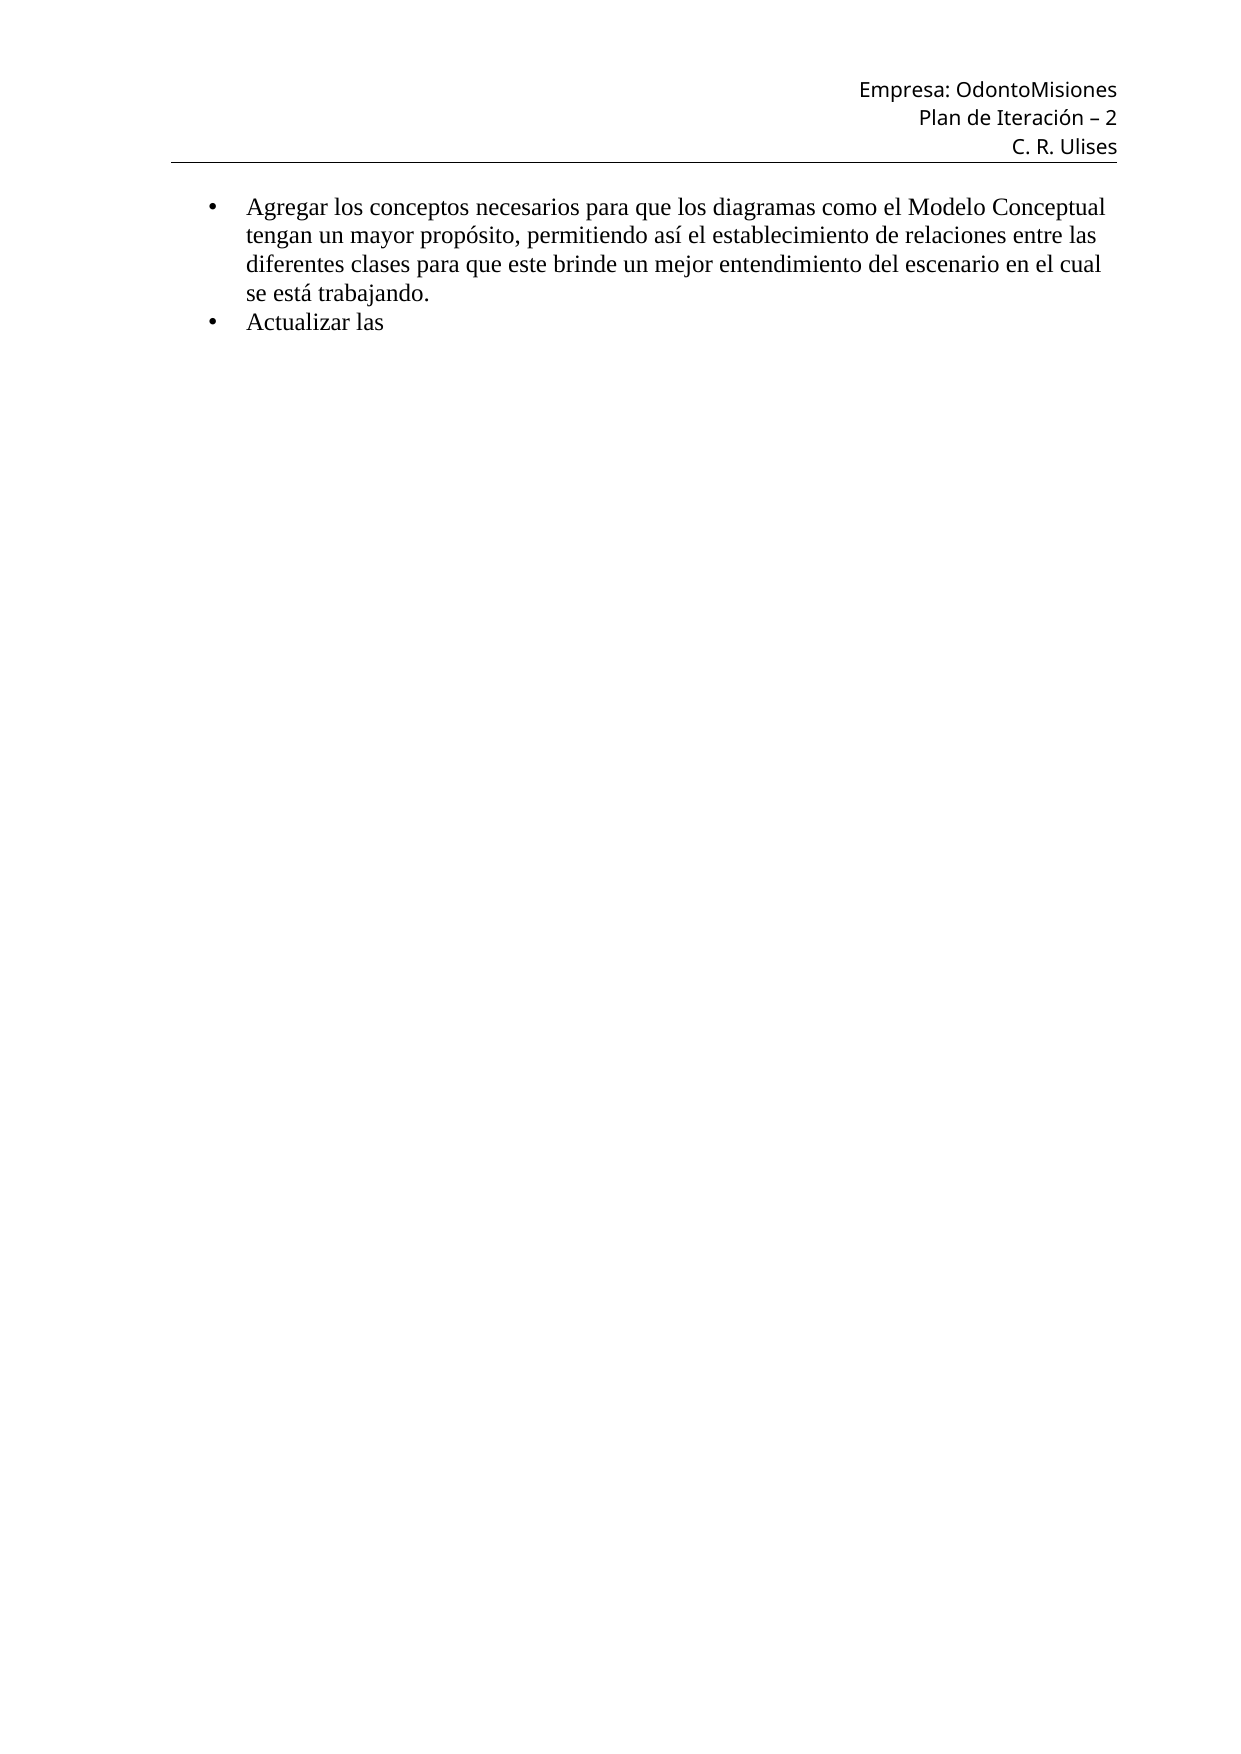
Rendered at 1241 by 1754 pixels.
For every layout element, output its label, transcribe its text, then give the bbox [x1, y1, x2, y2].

list Actualizar las [208, 307, 1117, 336]
list Agregar los conceptos necesarios para que los diagramas como el Modelo Conceptual tengan un mayor propósito, permitiendo así el establecimiento de relaciones entre las diferentes clases para que este brinde un mejor entendimiento del escenario en el cual se está trabajando. [208, 192, 1117, 307]
